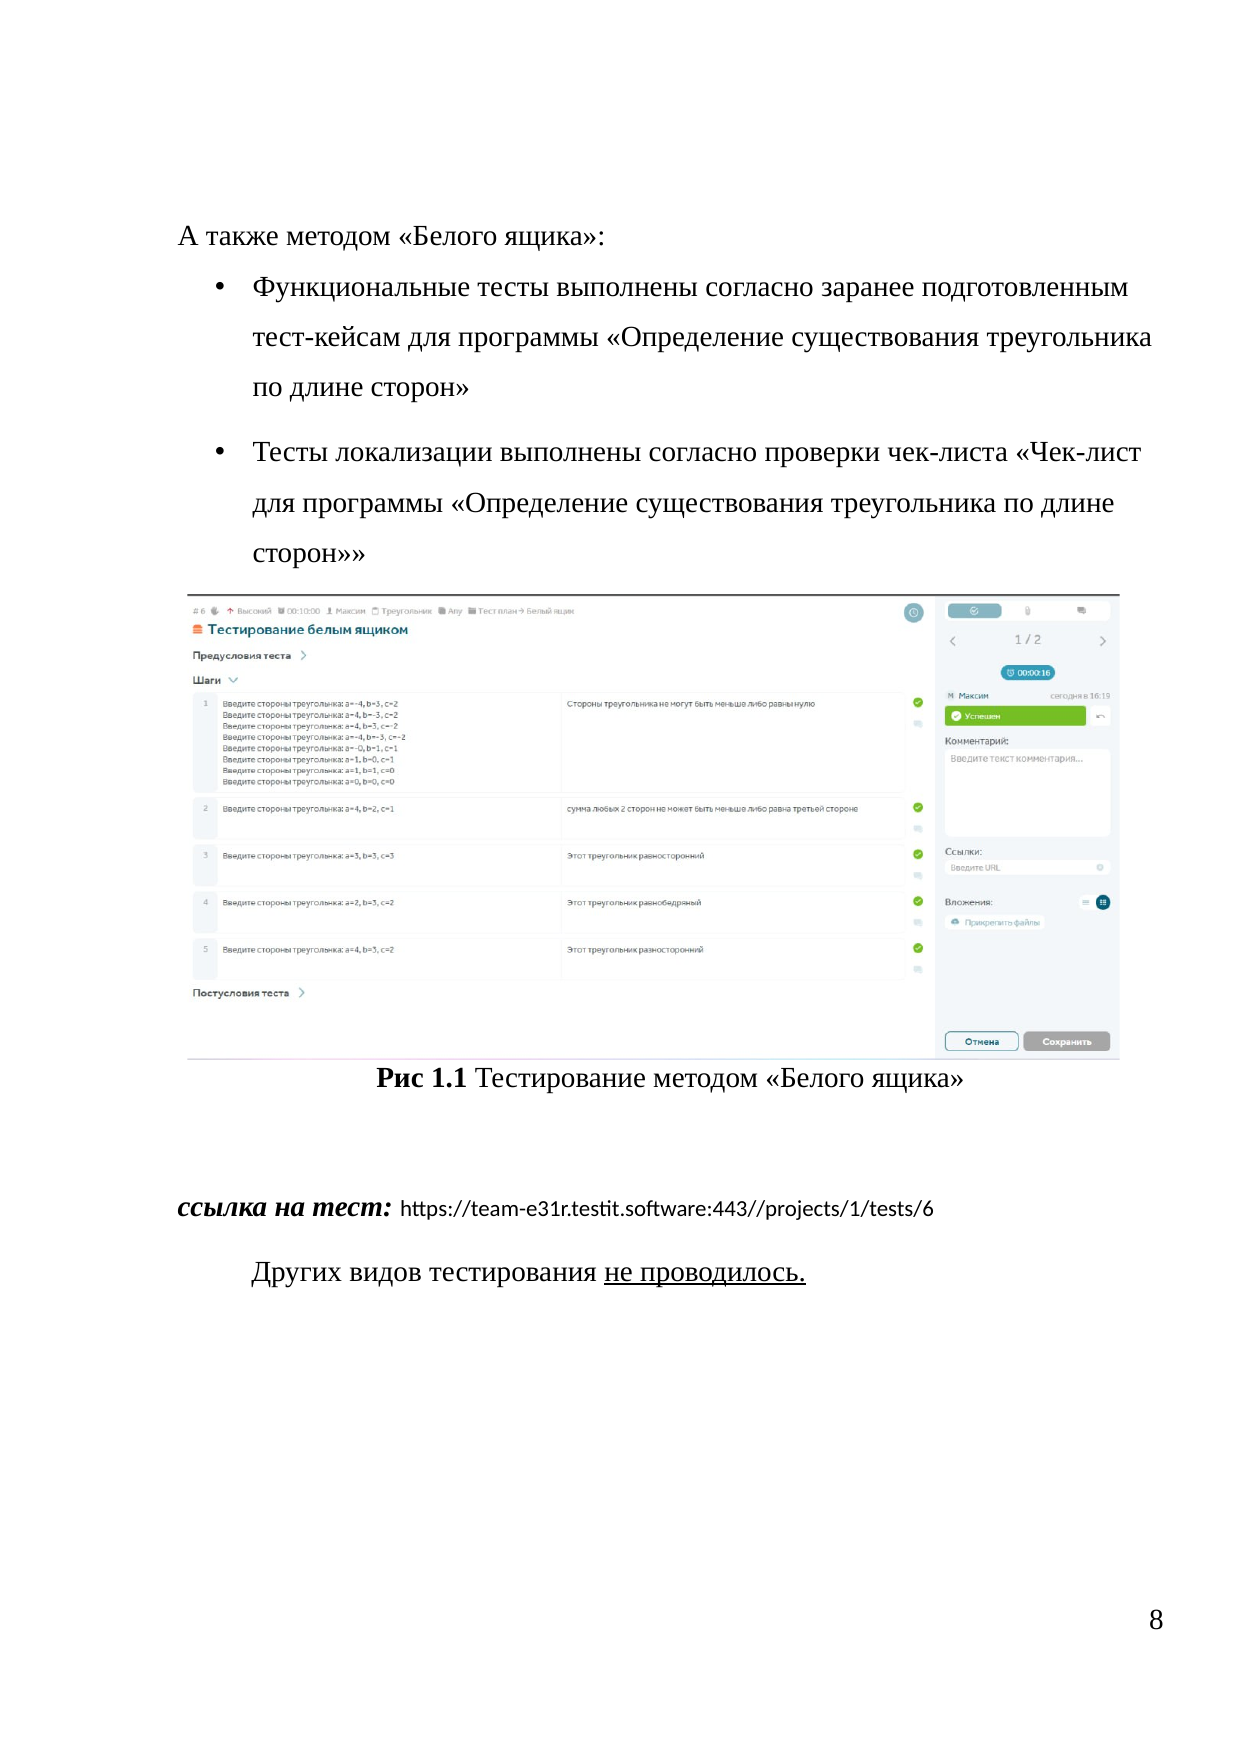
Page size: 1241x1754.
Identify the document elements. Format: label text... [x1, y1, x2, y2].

picture [187, 594, 1120, 1060]
text Рис 1.1 Тестирование методом «Белого ящика» [177, 730, 1163, 1093]
list Функциональные тесты выполнены согласно заранее подготовленным тест-кейсам для программы «Определение существования треугольника по длине сторон» [215, 269, 1163, 403]
text А также методом «Белого ящика»: [177, 218, 1163, 252]
text Других видов тестирования не проводилось. [177, 1254, 1163, 1288]
list Тесты локализации выполнены согласно проверки чек-листа «Чек-лист для программы «Определение существования треугольника по длине сторон»» [215, 434, 1163, 568]
text ссылка на тест: https://team-e31r.testit.software:443//projects/1/tests/6 [177, 1189, 1163, 1223]
